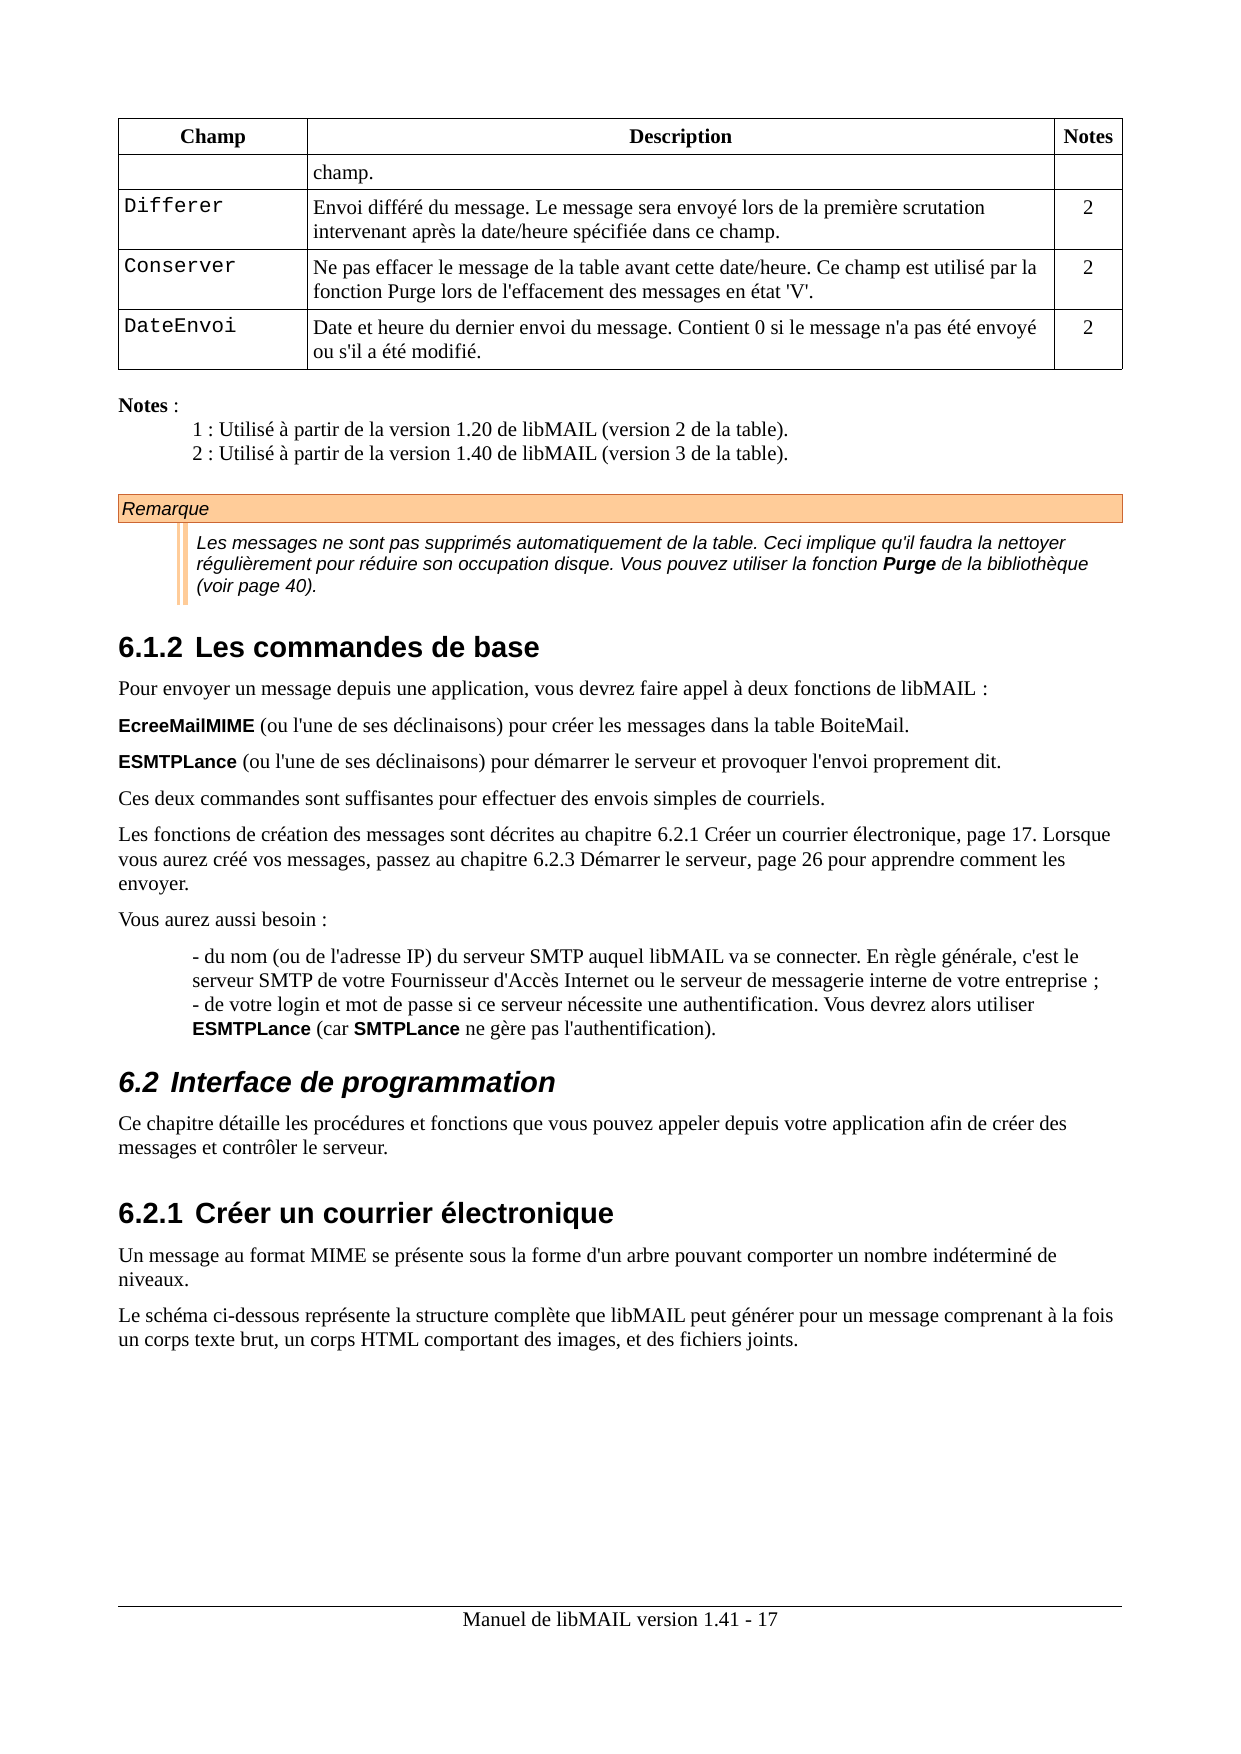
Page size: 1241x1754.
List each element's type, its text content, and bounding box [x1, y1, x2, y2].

text - du nom (ou de l'adresse IP) du serveur SMTP auquel libMAIL va se connecter. En règle générale, c'est le serveur SMTP de votre Fournisseur d'Accès Internet ou le serveur de messagerie interne de votre entreprise ; [192, 944, 1122, 992]
text EcreeMailMIME (ou l'une de ses déclinaisons) pour créer les messages dans la table BoiteMail. [118, 713, 1122, 737]
table_cell Conserver [119, 250, 307, 309]
text Les fonctions de création des messages sont décrites au chapitre 6.2.1 Créer un courrier électronique, page 17. Lorsque vous aurez créé vos messages, passez au chapitre 6.2.3 Démarrer le serveur, page 26 pour apprendre comment les envoyer. [118, 822, 1122, 894]
table_cell Date et heure du dernier envoi du message. Contient 0 si le message n'a pas été envoyé ou s'il a été modifié. [308, 310, 1054, 368]
table_cell Envoi différé du message. Le message sera envoyé lors de la première scrutation intervenant après la date/heure spécifiée dans ce champ. [308, 190, 1054, 249]
subtitle Créer un courrier électronique [118, 1197, 1122, 1230]
text Notes : [118, 393, 1122, 417]
table_cell 2 [1055, 310, 1122, 368]
text Ce chapitre détaille les procédures et fonctions que vous pouvez appeler depuis votre application afin de créer des messages et contrôler le serveur. [118, 1111, 1122, 1159]
subtitle Interface de programmation [118, 1065, 1122, 1098]
table_cell 2 [1055, 250, 1122, 309]
text Pour envoyer un message depuis une application, vous devrez faire appel à deux fonctions de libMAIL : [118, 676, 1122, 700]
text Remarque [119, 495, 1122, 522]
table_cell Ne pas effacer le message de la table avant cette date/heure. Ce champ est utilisé par la fonction Purge lors de l'effacement des messages en état 'V'. [308, 250, 1054, 309]
table_cell champ. [308, 155, 1054, 189]
text 2 : Utilisé à partir de la version 1.40 de libMAIL (version 3 de la table). [192, 441, 1122, 465]
text Vous aurez aussi besoin : [118, 907, 1122, 931]
table_cell DateEnvoi [119, 310, 307, 368]
table_header Description [308, 119, 1054, 154]
table_cell [119, 155, 307, 189]
text Un message au format MIME se présente sous la forme d'un arbre pouvant comporter un nombre indéterminé de niveaux. [118, 1243, 1122, 1291]
subtitle Les commandes de base [118, 630, 1122, 664]
text Ces deux commandes sont suffisantes pour effectuer des envois simples de courriels. [118, 786, 1122, 810]
table_cell 2 [1055, 190, 1122, 249]
table_header Champ [119, 119, 307, 154]
text 1 : Utilisé à partir de la version 1.20 de libMAIL (version 2 de la table). [192, 417, 1122, 441]
text Les messages ne sont pas supprimés automatiquement de la table. Ceci implique qu'il faudra la nettoyer régulièrement pour réduire son occupation disque. Vous pouvez utiliser la fonction Purge de la bibliothèque (voir page 40). [188, 523, 1122, 605]
text Le schéma ci-dessous représente la structure complète que libMAIL peut générer pour un message comprenant à la fois un corps texte brut, un corps HTML comportant des images, et des fichiers joints. [118, 1303, 1122, 1351]
table_header Notes [1055, 119, 1122, 154]
table_cell [1055, 155, 1122, 189]
text ESMTPLance (ou l'une de ses déclinaisons) pour démarrer le serveur et provoquer l'envoi proprement dit. [118, 749, 1122, 773]
table_cell Differer [119, 190, 307, 249]
text - de votre login et mot de passe si ce serveur nécessite une authentification. Vous devrez alors utiliser ESMTPLance (car SMTPLance ne gère pas l'authentification). [192, 992, 1122, 1040]
